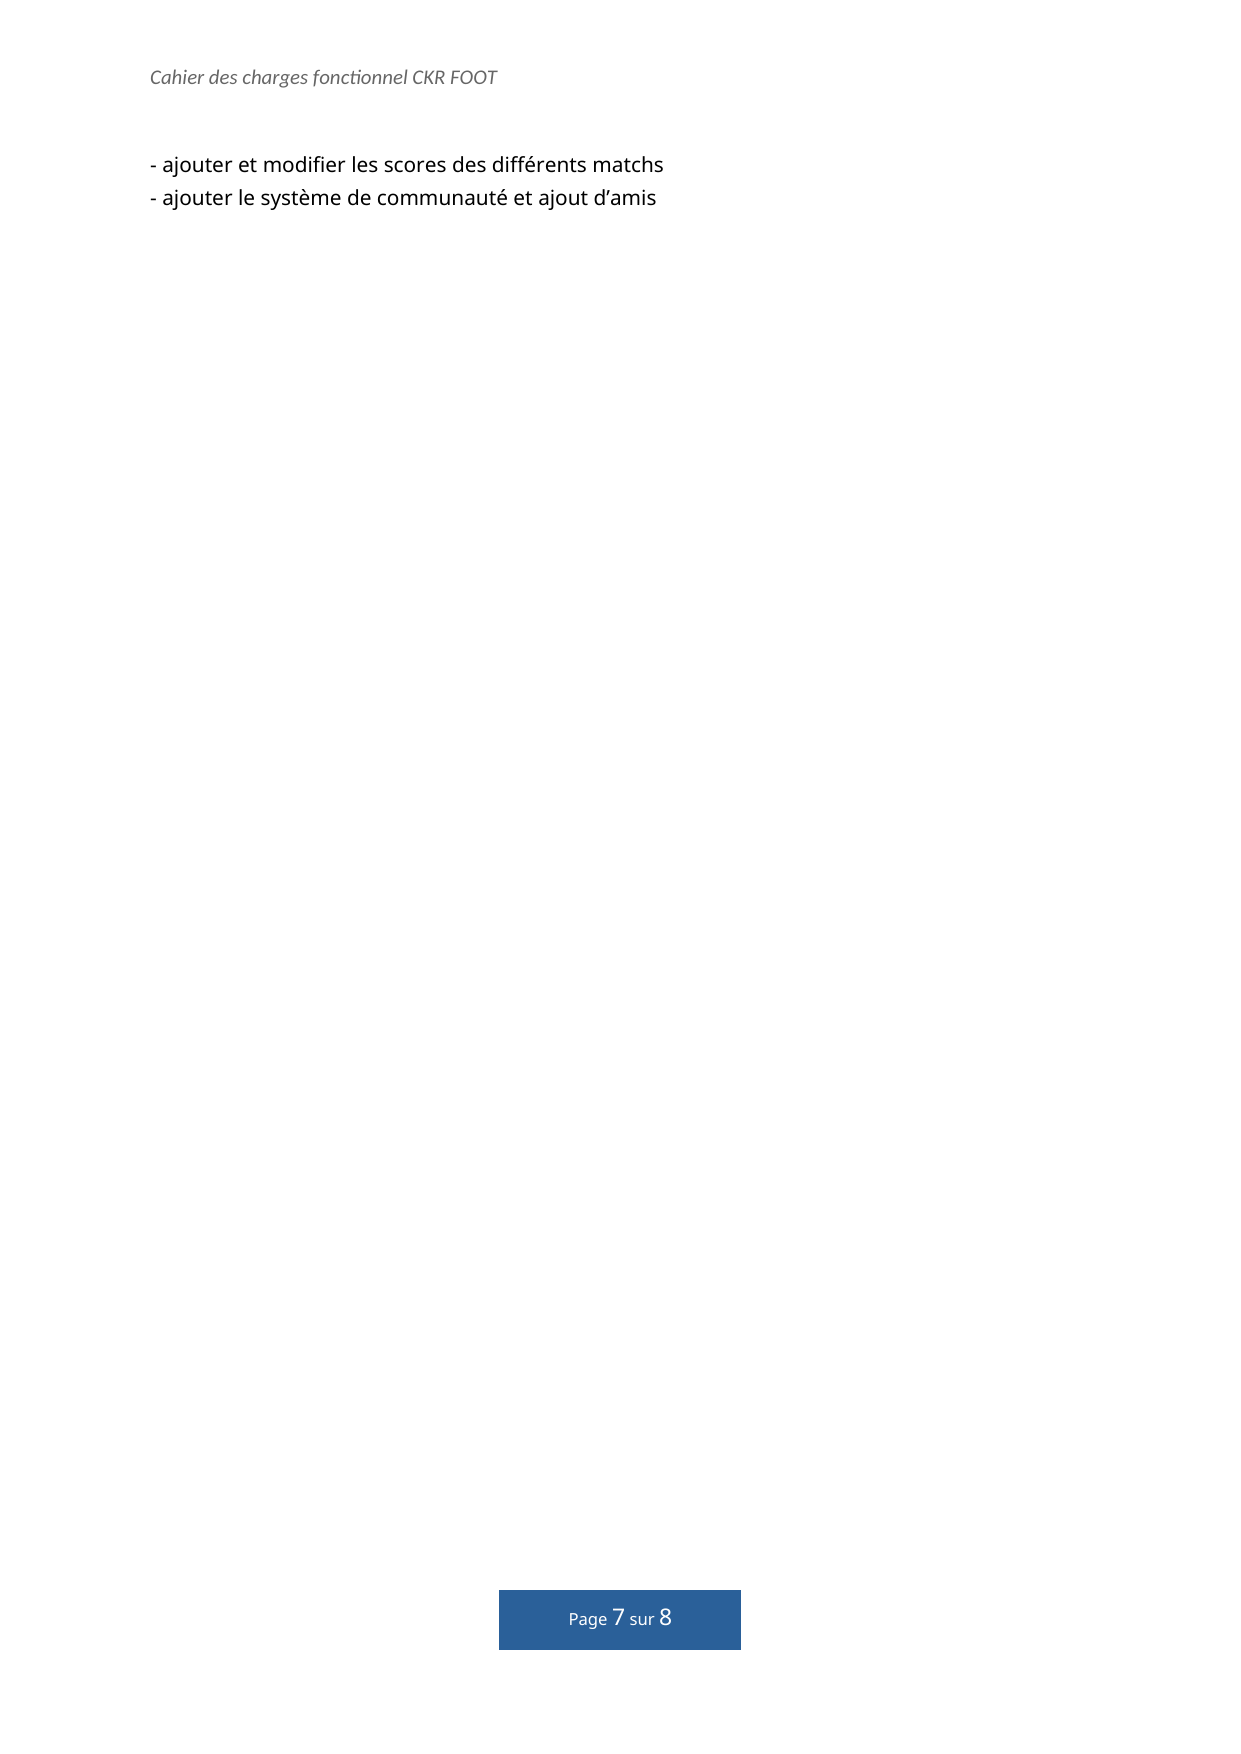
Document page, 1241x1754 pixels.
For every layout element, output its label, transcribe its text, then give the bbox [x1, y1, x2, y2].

text - ajouter le système de communauté et ajout d’amis [150, 183, 1090, 211]
text - ajouter et modifier les scores des différents matchs [150, 150, 1090, 178]
